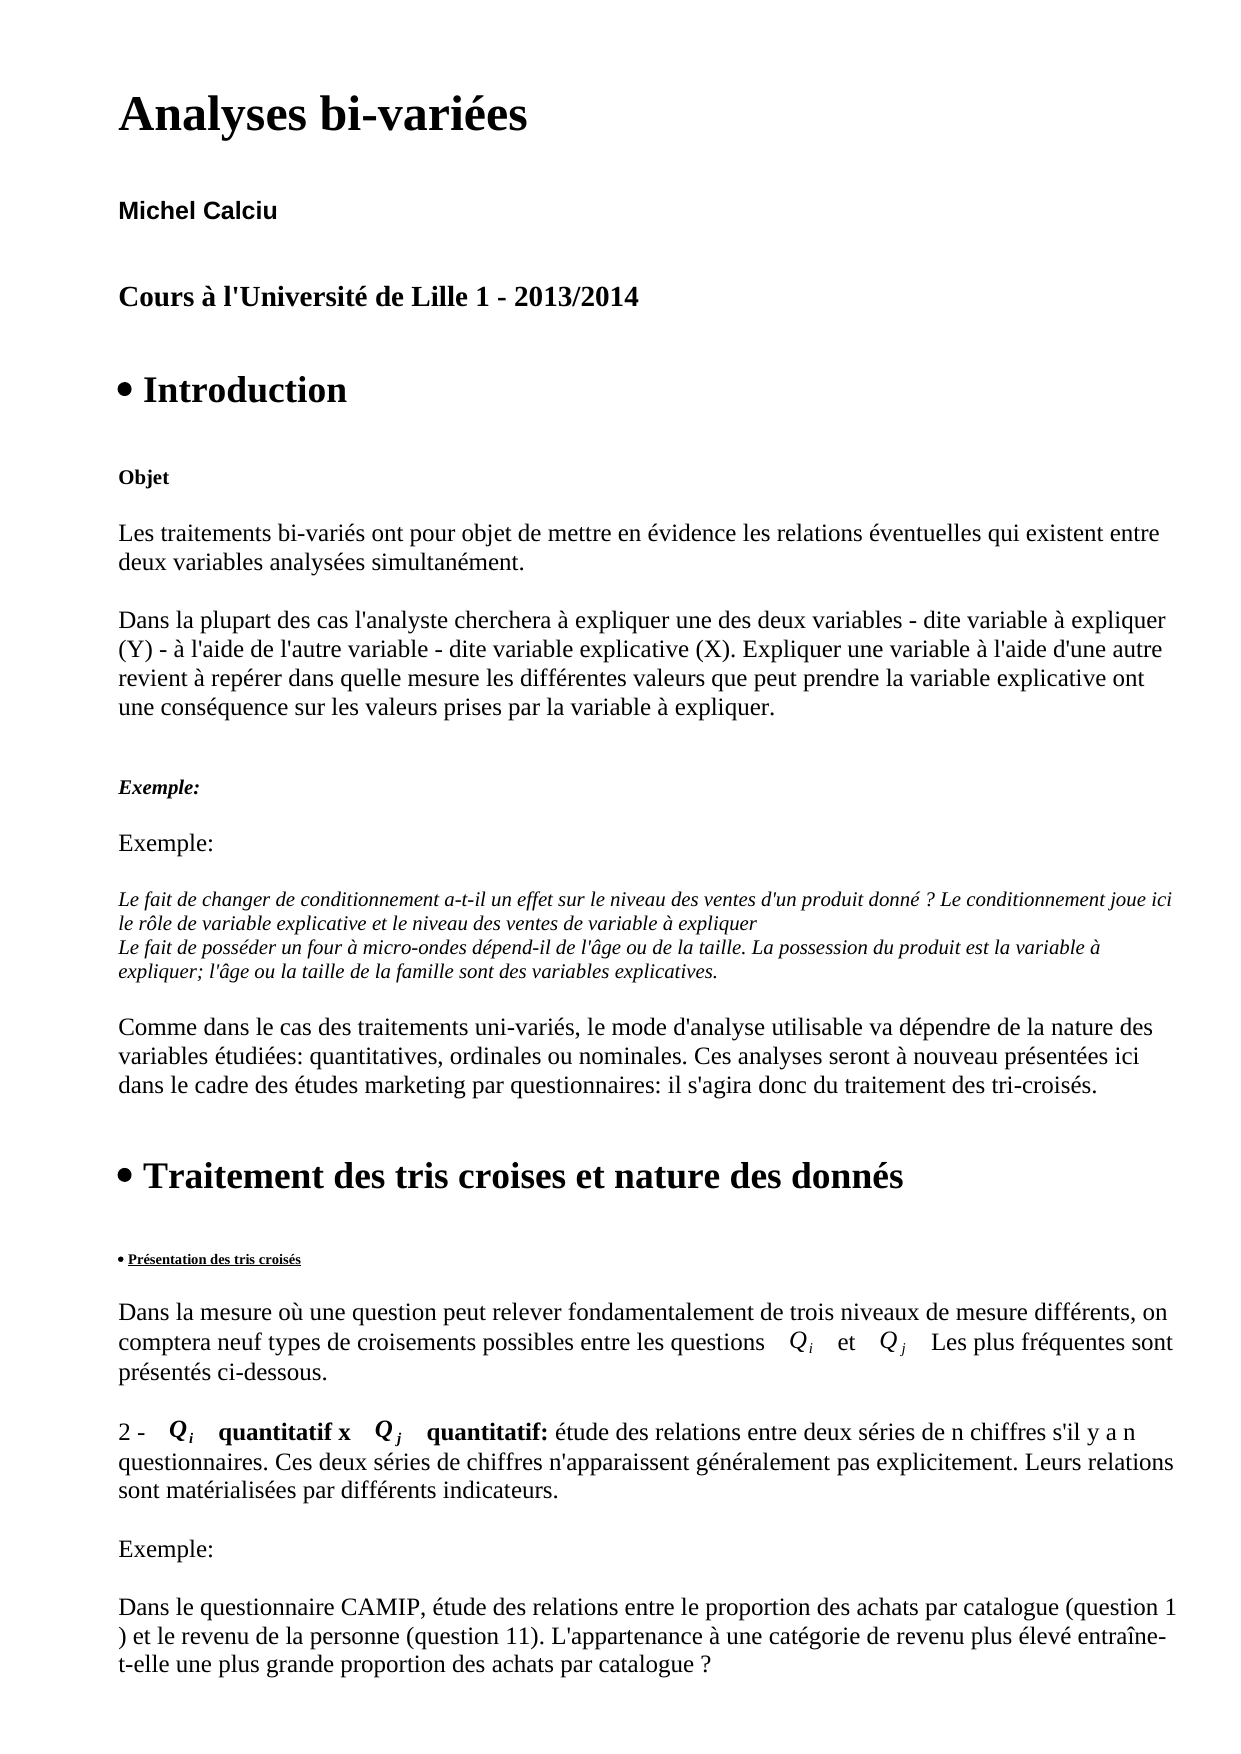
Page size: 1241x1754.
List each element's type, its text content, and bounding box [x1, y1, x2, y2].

subtitle · Introduction [118, 367, 1181, 410]
text Le fait de changer de conditionnement a-t-il un effet sur le niveau des ventes d'un produit donné ? Le conditionnement joue ici le rôle de variable explicative et le niveau des ventes de variable à expliquer Le fait de posséder un four à micro-ondes dépend-il de l'âge ou de la taille. La possession du produit est la variable à expliquer; l'âge ou la taille de la famille sont des variables explicatives. [118, 887, 1181, 983]
subtitle Cours à l'Université de Lille 1 - 2013/2014 [118, 279, 1181, 313]
text Exemple: [118, 828, 1181, 857]
subtitle Michel Calciu [118, 196, 1181, 225]
text Dans la plupart des cas l'analyste cherchera à expliquer une des deux variables - dite variable à expliquer (Y) - à l'aide de l'autre variable - dite variable explicative (X). Expliquer une variable à l'aide d'une autre revient à repérer dans quelle mesure les différentes valeurs que peut prendre la variable explicative ont une conséquence sur les valeurs prises par la variable à expliquer. [118, 605, 1181, 720]
text 2 - quantitatif x quantitatif: étude des relations entre deux séries de n chiffres s'il y a n questionnaires. Ces deux séries de chiffres n'apparaissent généralement pas explicitement. Leurs relations sont matérialisées par différents indicateurs. [118, 1415, 1181, 1504]
subtitle Exemple: [118, 775, 1181, 799]
text Dans le questionnaire CAMIP, étude des relations entre le proportion des achats par catalogue (question 1 ) et le revenu de la personne (question 11). L'appartenance à une catégorie de revenu plus élevé entraîne-t-elle une plus grande proportion des achats par catalogue ? [118, 1592, 1181, 1678]
text Comme dans le cas des traitements uni-variés, le mode d'analyse utilisable va dépendre de la nature des variables étudiées: quantitatives, ordinales ou nominales. Ces analyses seront à nouveau présentées ici dans le cadre des études marketing par questionnaires: il s'agira donc du traitement des tri-croisés. [118, 1012, 1181, 1099]
text Dans la mesure où une question peut relever fondamentalement de trois niveaux de mesure différents, on comptera neuf types de croisements possibles entre les questions et Les plus fréquentes sont présentés ci-dessous. [118, 1297, 1181, 1386]
text Exemple: [118, 1534, 1181, 1563]
text Les traitements bi-variés ont pour objet de mettre en évidence les relations éventuelles qui existent entre deux variables analysées simultanément. [118, 518, 1181, 576]
subtitle Objet [118, 465, 1181, 489]
subtitle · Traitement des tris croises et nature des donnés [118, 1153, 1181, 1196]
subtitle · Présentation des tris croisés [118, 1251, 1181, 1267]
subtitle Analyses bi-variées [118, 84, 1181, 142]
